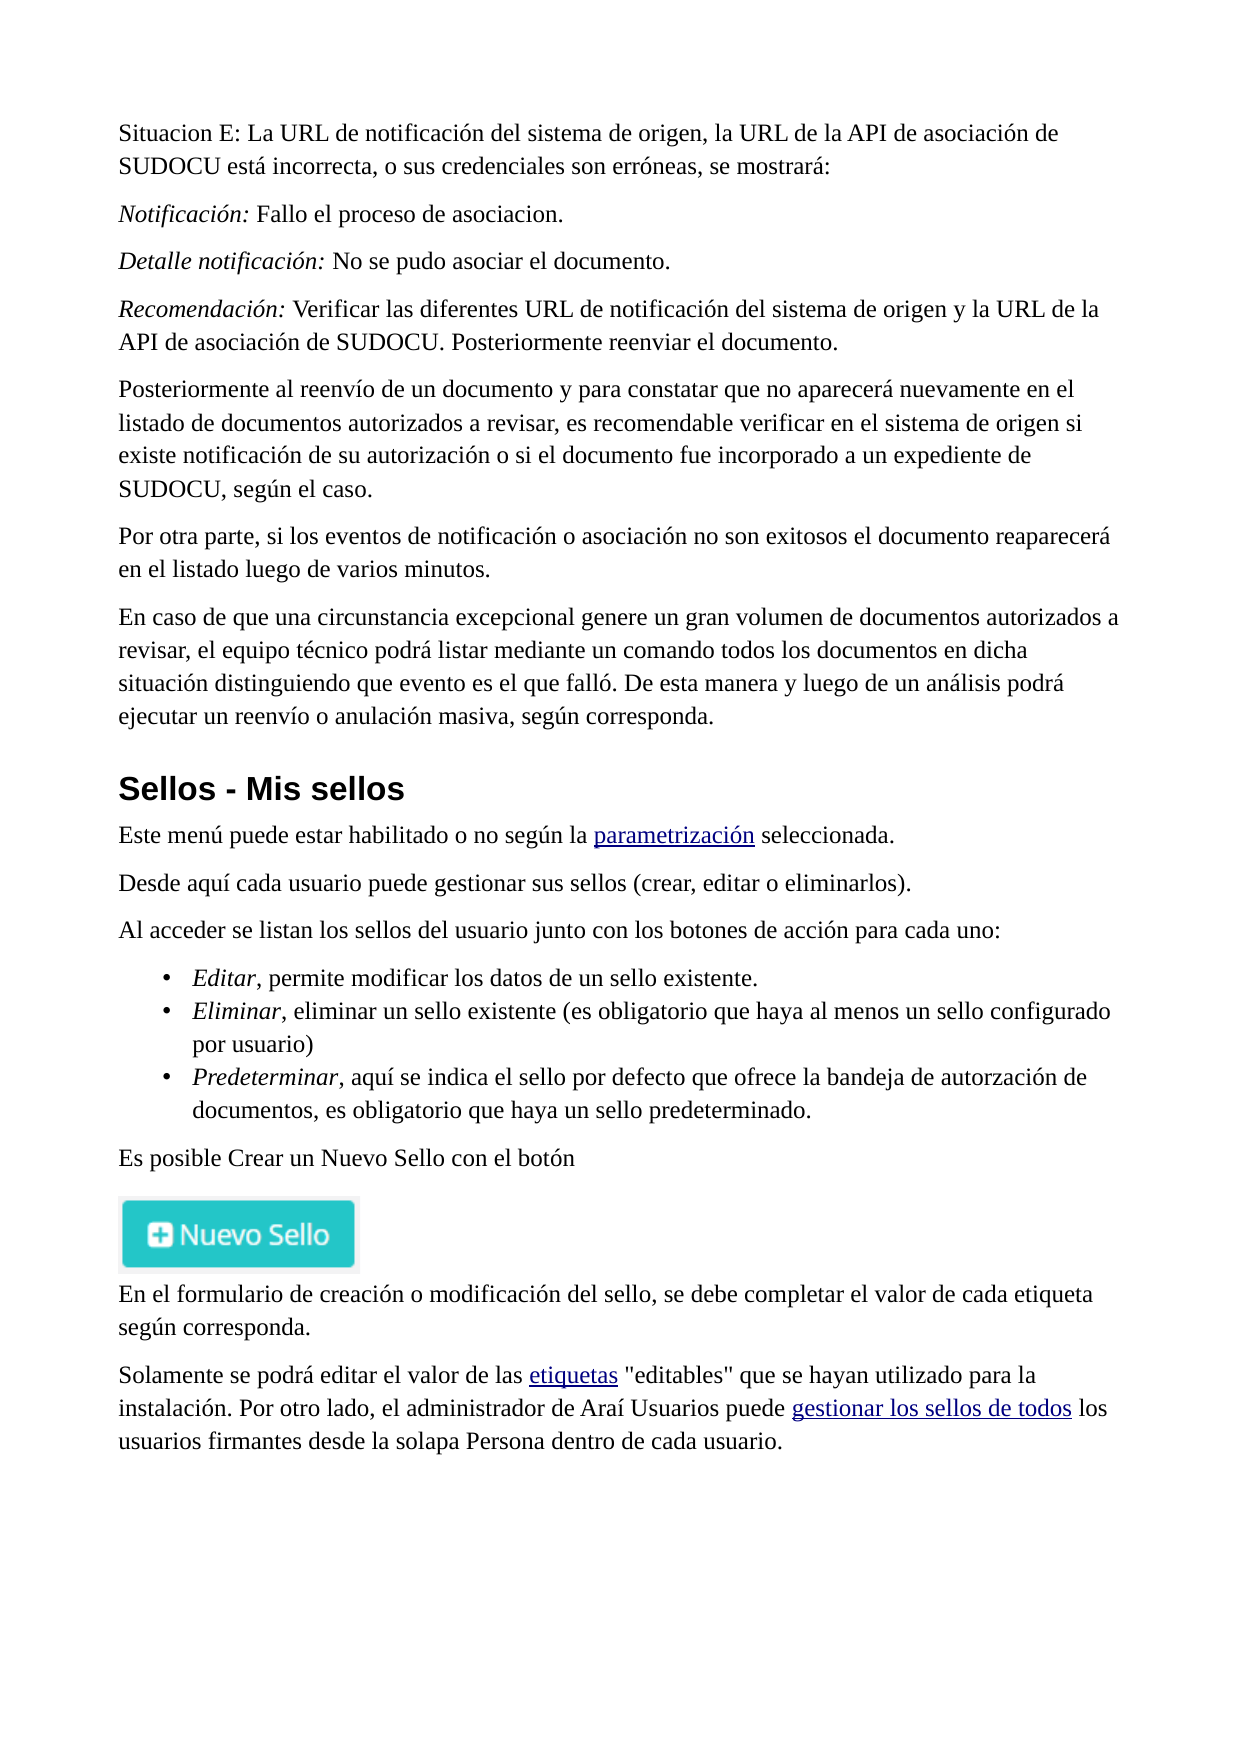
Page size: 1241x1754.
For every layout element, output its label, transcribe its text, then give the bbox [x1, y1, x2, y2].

text Posteriormente al reenvío de un documento y para constatar que no aparecerá nuevamente en el listado de documentos autorizados a revisar, es recomendable verificar en el sistema de origen si existe notificación de su autorización o si el documento fue incorporado a un expediente de SUDOCU, según el caso. [118, 374, 1122, 502]
text Solamente se podrá editar el valor de las etiquetas "editables" que se hayan utilizado para la instalación. Por otro lado, el administrador de Araí Usuarios puede gestionar los sellos de todos los usuarios firmantes desde la solapa Persona dentro de cada usuario. [118, 1360, 1122, 1455]
text Situacion E: La URL de notificación del sistema de origen, la URL de la API de asociación de SUDOCU está incorrecta, o sus credenciales son erróneas, se mostrará: [118, 118, 1122, 180]
text En caso de que una circunstancia excepcional genere un gran volumen de documentos autorizados a revisar, el equipo técnico podrá listar mediante un comando todos los documentos en dicha situación distinguiendo que evento es el que falló. De esta manera y luego de un análisis podrá ejecutar un reenvío o anulación masiva, según corresponda. [118, 602, 1122, 730]
subtitle Sellos - Mis sellos [118, 769, 1122, 808]
text Notificación: Fallo el proceso de asociacion. [118, 199, 1122, 227]
text Desde aquí cada usuario puede gestionar sus sellos (crear, editar o eliminarlos). [118, 868, 1122, 897]
text En el formulario de creación o modificación del sello, se debe completar el valor de cada etiqueta según corresponda. [118, 1279, 1122, 1341]
text Por otra parte, si los eventos de notificación o asociación no son exitosos el documento reaparecerá en el listado luego de varios minutos. [118, 521, 1122, 583]
list Predeterminar, aquí se indica el sello por defecto que ofrece la bandeja de autorzación de documentos, es obligatorio que haya un sello predeterminado. [162, 1062, 1122, 1124]
list Editar, permite modificar los datos de un sello existente. [162, 963, 1122, 992]
picture [118, 1196, 361, 1274]
text Al acceder se listan los sellos del usuario junto con los botones de acción para cada uno: [118, 916, 1122, 944]
text Este menú puede estar habilitado o no según la parametrización seleccionada. [118, 820, 1122, 849]
list Eliminar, eliminar un sello existente (es obligatorio que haya al menos un sello configurado por usuario) [162, 996, 1122, 1058]
text Es posible Crear un Nuevo Sello con el botón [118, 1143, 1122, 1172]
text Recomendación: Verificar las diferentes URL de notificación del sistema de origen y la URL de la API de asociación de SUDOCU. Posteriormente reenviar el documento. [118, 294, 1122, 356]
text Detalle notificación: No se pudo asociar el documento. [118, 246, 1122, 275]
